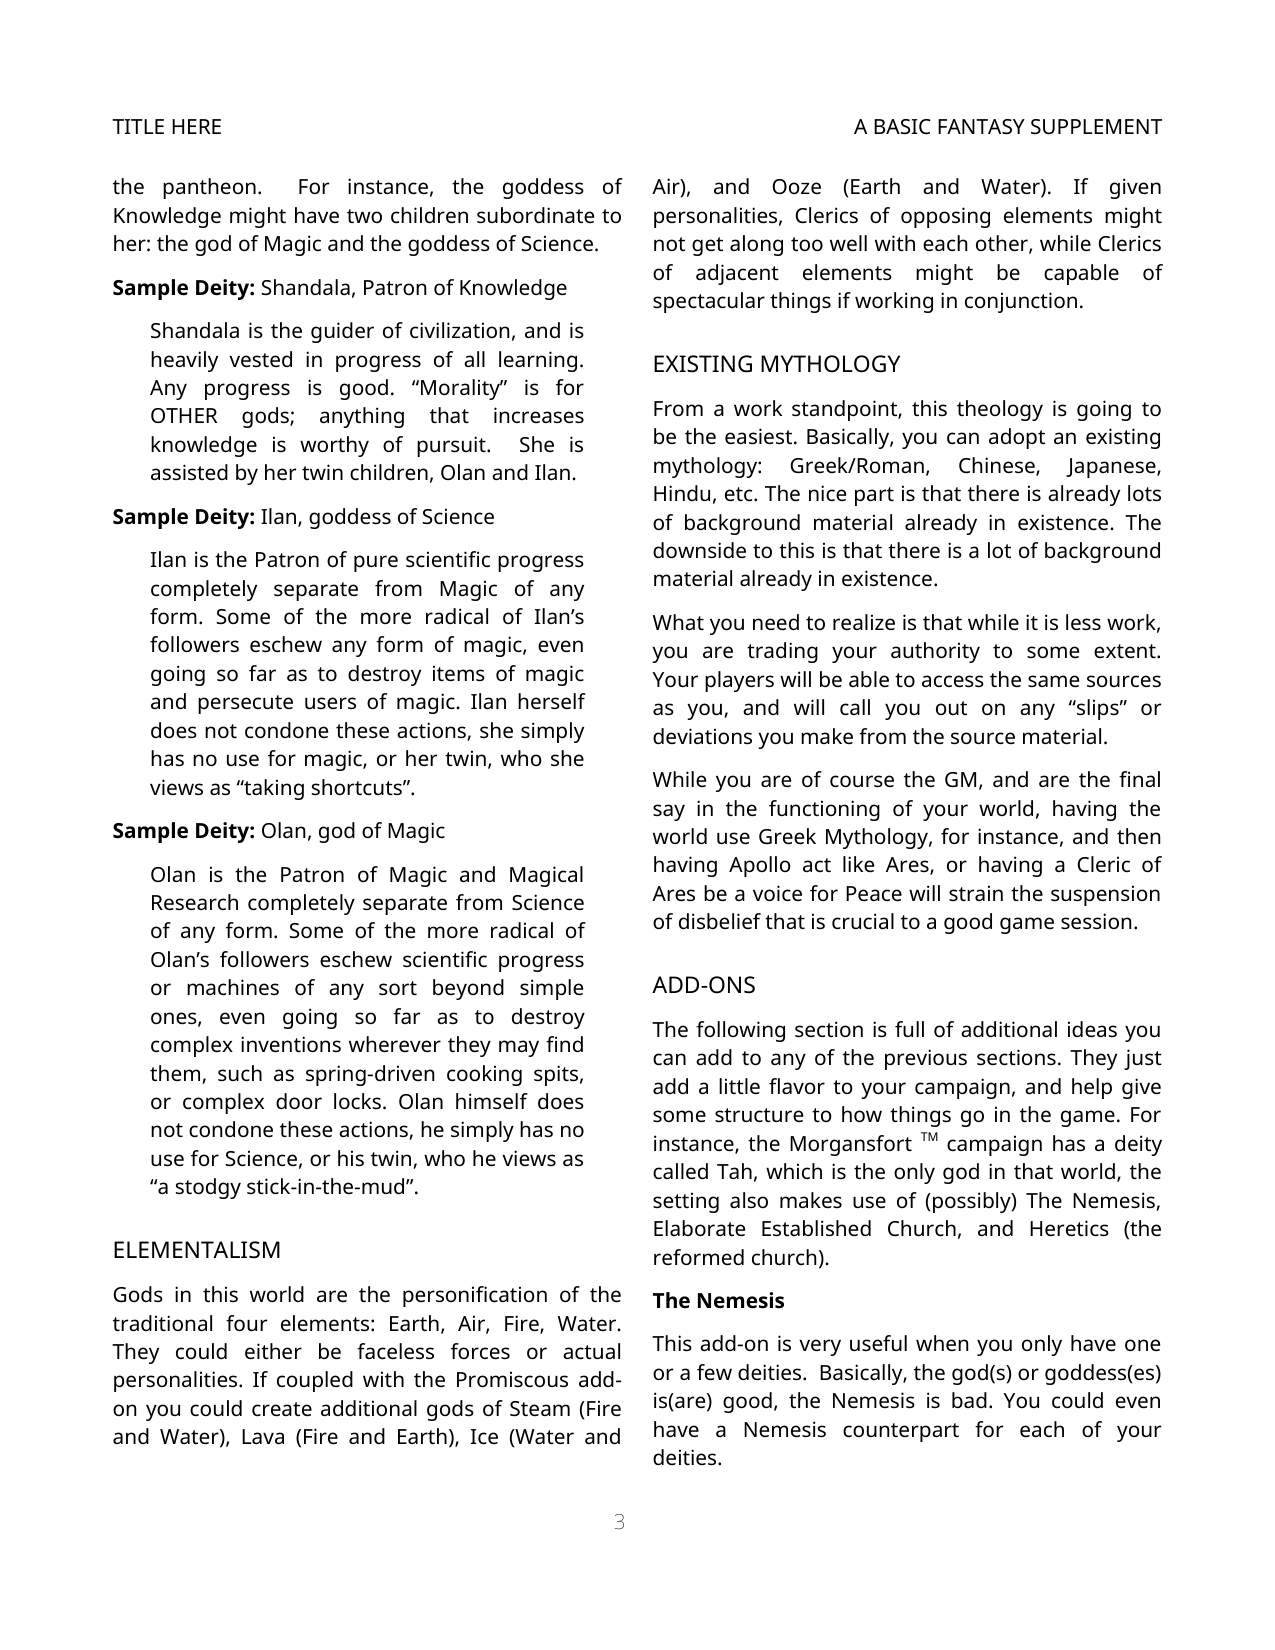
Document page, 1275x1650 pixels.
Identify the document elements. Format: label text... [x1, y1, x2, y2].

text Sample Deity: Olan, god of Magic [112, 816, 622, 845]
text From a work standpoint, this theology is going to be the easiest. Basically, you can adopt an existing mythology: Greek/Roman, Chinese, Japanese, Hindu, etc. The nice part is that there is already lots of background material already in existence. The downside to this is that there is a lot of background material already in existence. [652, 394, 1162, 593]
text This add-on is very useful when you only have one or a few deities. Basically, the god(s) or goddess(es) is(are) good, the Nemesis is bad. You could even have a Nemesis counterpart for each of your deities. [652, 1329, 1162, 1472]
subtitle ELEMENTALISM [112, 1234, 622, 1265]
text The following section is full of additional ideas you can add to any of the previous sections. They just add a little flavor to your campaign, and help give some structure to how things go in the game. For instance, the Morgansfort TM campaign has a deity called Tah, which is the only god in that world, the setting also makes use of (possibly) The Nemesis, Elaborate Established Church, and Heretics (the reformed church). [652, 1015, 1162, 1271]
subtitle ADD-ONS [652, 969, 1162, 1000]
text the pantheon. For instance, the goddess of Knowledge might have two children subordinate to her: the god of Magic and the goddess of Science. [112, 172, 622, 258]
text Sample Deity: Shandala, Patron of Knowledge [112, 273, 622, 301]
text What you need to realize is that while it is less work, you are trading your authority to some extent. Your players will be able to access the same sources as you, and will call you out on any “slips” or deviations you make from the source material. [652, 608, 1162, 750]
text Sample Deity: Ilan, goddess of Science [112, 502, 622, 530]
text The Nemesis [652, 1286, 1162, 1314]
text Olan is the Patron of Magic and Magical Research completely separate from Science of any form. Some of the more radical of Olan’s followers eschew scientific progress or machines of any sort beyond simple ones, even going so far as to destroy complex inventions wherever they may find them, such as spring-driven cooking spits, or complex door locks. Olan himself does not condone these actions, he simply has no use for Science, or his twin, who he views as “a stodgy stick-in-the-mud”. [150, 860, 585, 1201]
text While you are of course the GM, and are the final say in the functioning of your world, having the world use Greek Mythology, for instance, and then having Apollo act like Ares, or having a Cleric of Ares be a voice for Peace will strain the suspension of disbelief that is crucial to a good game session. [652, 765, 1162, 936]
text Gods in this world are the personification of the traditional four elements: Earth, Air, Fire, Water. They could either be faceless forces or actual personalities. If coupled with the Promiscous add-on you could create additional gods of Steam (Fire and Water), Lava (Fire and Earth), Ice (Water and [112, 1280, 622, 1451]
subtitle EXISTING MYTHOLOGY [652, 348, 1162, 379]
text Air), and Ooze (Earth and Water). If given personalities, Clerics of opposing elements might not get along too well with each other, while Clerics of adjacent elements might be capable of spectacular things if working in conjunction. [652, 172, 1162, 315]
text Ilan is the Patron of pure scientific progress completely separate from Magic of any form. Some of the more radical of Ilan’s followers eschew any form of magic, even going so far as to destroy items of magic and persecute users of magic. Ilan herself does not condone these actions, she simply has no use for magic, or her twin, who she views as “taking shortcuts”. [150, 545, 585, 801]
text Shandala is the guider of civilization, and is heavily vested in progress of all learning. Any progress is good. “Morality” is for OTHER gods; anything that increases knowledge is worthy of pursuit. She is assisted by her twin children, Olan and Ilan. [150, 316, 585, 487]
